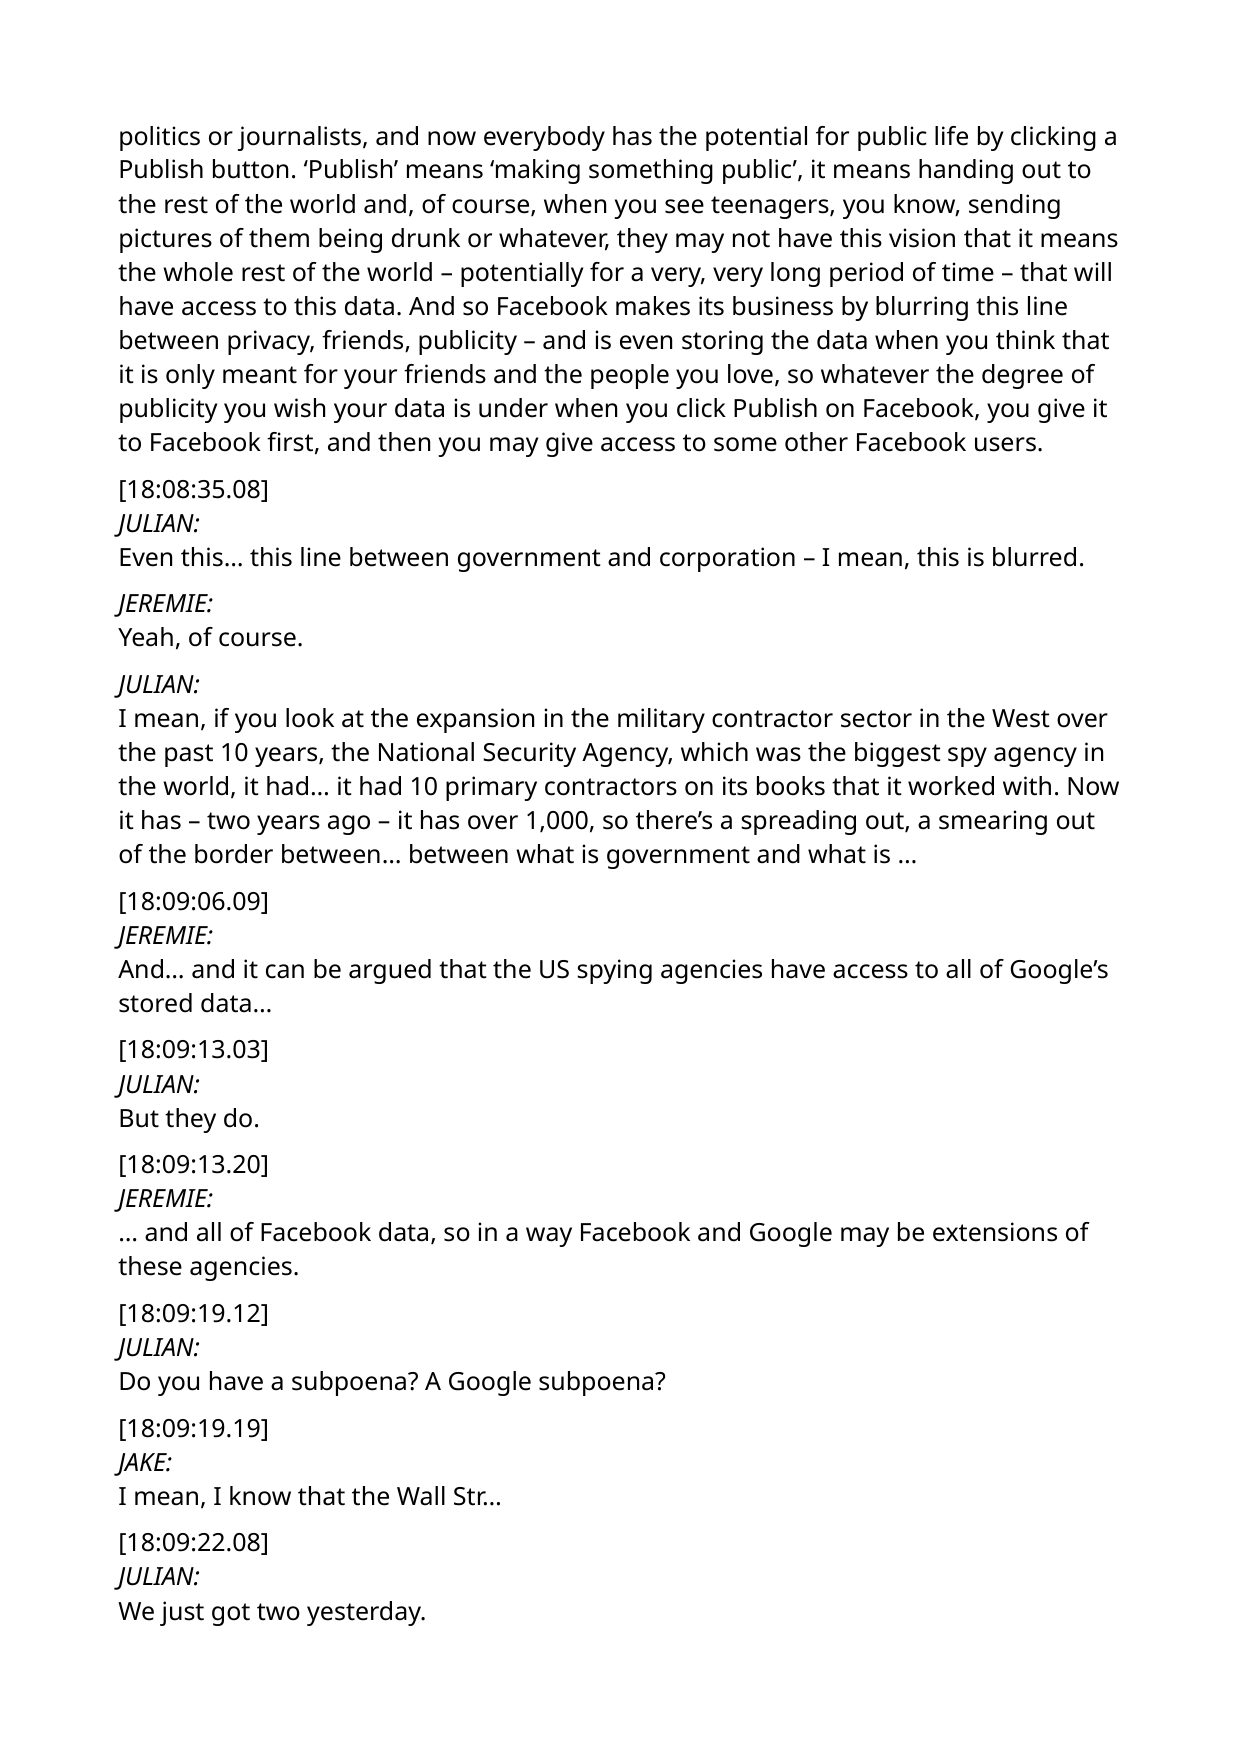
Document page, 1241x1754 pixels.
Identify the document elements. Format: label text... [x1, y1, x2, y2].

text [18:09:13.03] JULIAN: But they do. [118, 1032, 1122, 1134]
text [18:09:19.12] JULIAN: Do you have a subpoena? A Google subpoena? [118, 1296, 1122, 1398]
text [18:09:22.08] JULIAN: We just got two yesterday. [118, 1525, 1122, 1627]
text [18:09:06.09] JEREMIE: And… and it can be argued that the US spying agencies have access to all of Google’s stored data… [118, 883, 1122, 1020]
text politics or journalists, and now everybody has the potential for public life by clicking a Publish button. ‘Publish’ means ‘making something public’, it means handing out to the rest of the world and, of course, when you see teenagers, you know, sending pictures of them being drunk or whatever, they may not have this vision that it means the whole rest of the world – potentially for a very, very long period of time – that will have access to this data. And so Facebook makes its business by blurring this line between privacy, friends, publicity – and is even storing the data when you think that it is only meant for your friends and the people you love, so whatever the degree of publicity you wish your data is under when you click Publish on Facebook, you give it to Facebook first, and then you may give access to some other Facebook users. [118, 118, 1122, 459]
text JEREMIE: Yeah, of course. [118, 586, 1122, 654]
text [18:09:19.19] JAKE: I mean, I know that the Wall Str… [118, 1410, 1122, 1512]
text [18:08:35.08] JULIAN: Even this… this line between government and corporation – I mean, this is blurred. [118, 471, 1122, 573]
text [18:09:13.20] JEREMIE: … and all of Facebook data, so in a way Facebook and Google may be extensions of these agencies. [118, 1147, 1122, 1283]
text JULIAN: I mean, if you look at the expansion in the military contractor sector in the West over the past 10 years, the National Security Agency, which was the biggest spy agency in the world, it had… it had 10 primary contractors on its books that it worked with. Now it has – two years ago – it has over 1,000, so there’s a spreading out, a smearing out of the border between… between what is government and what is … [118, 667, 1122, 871]
